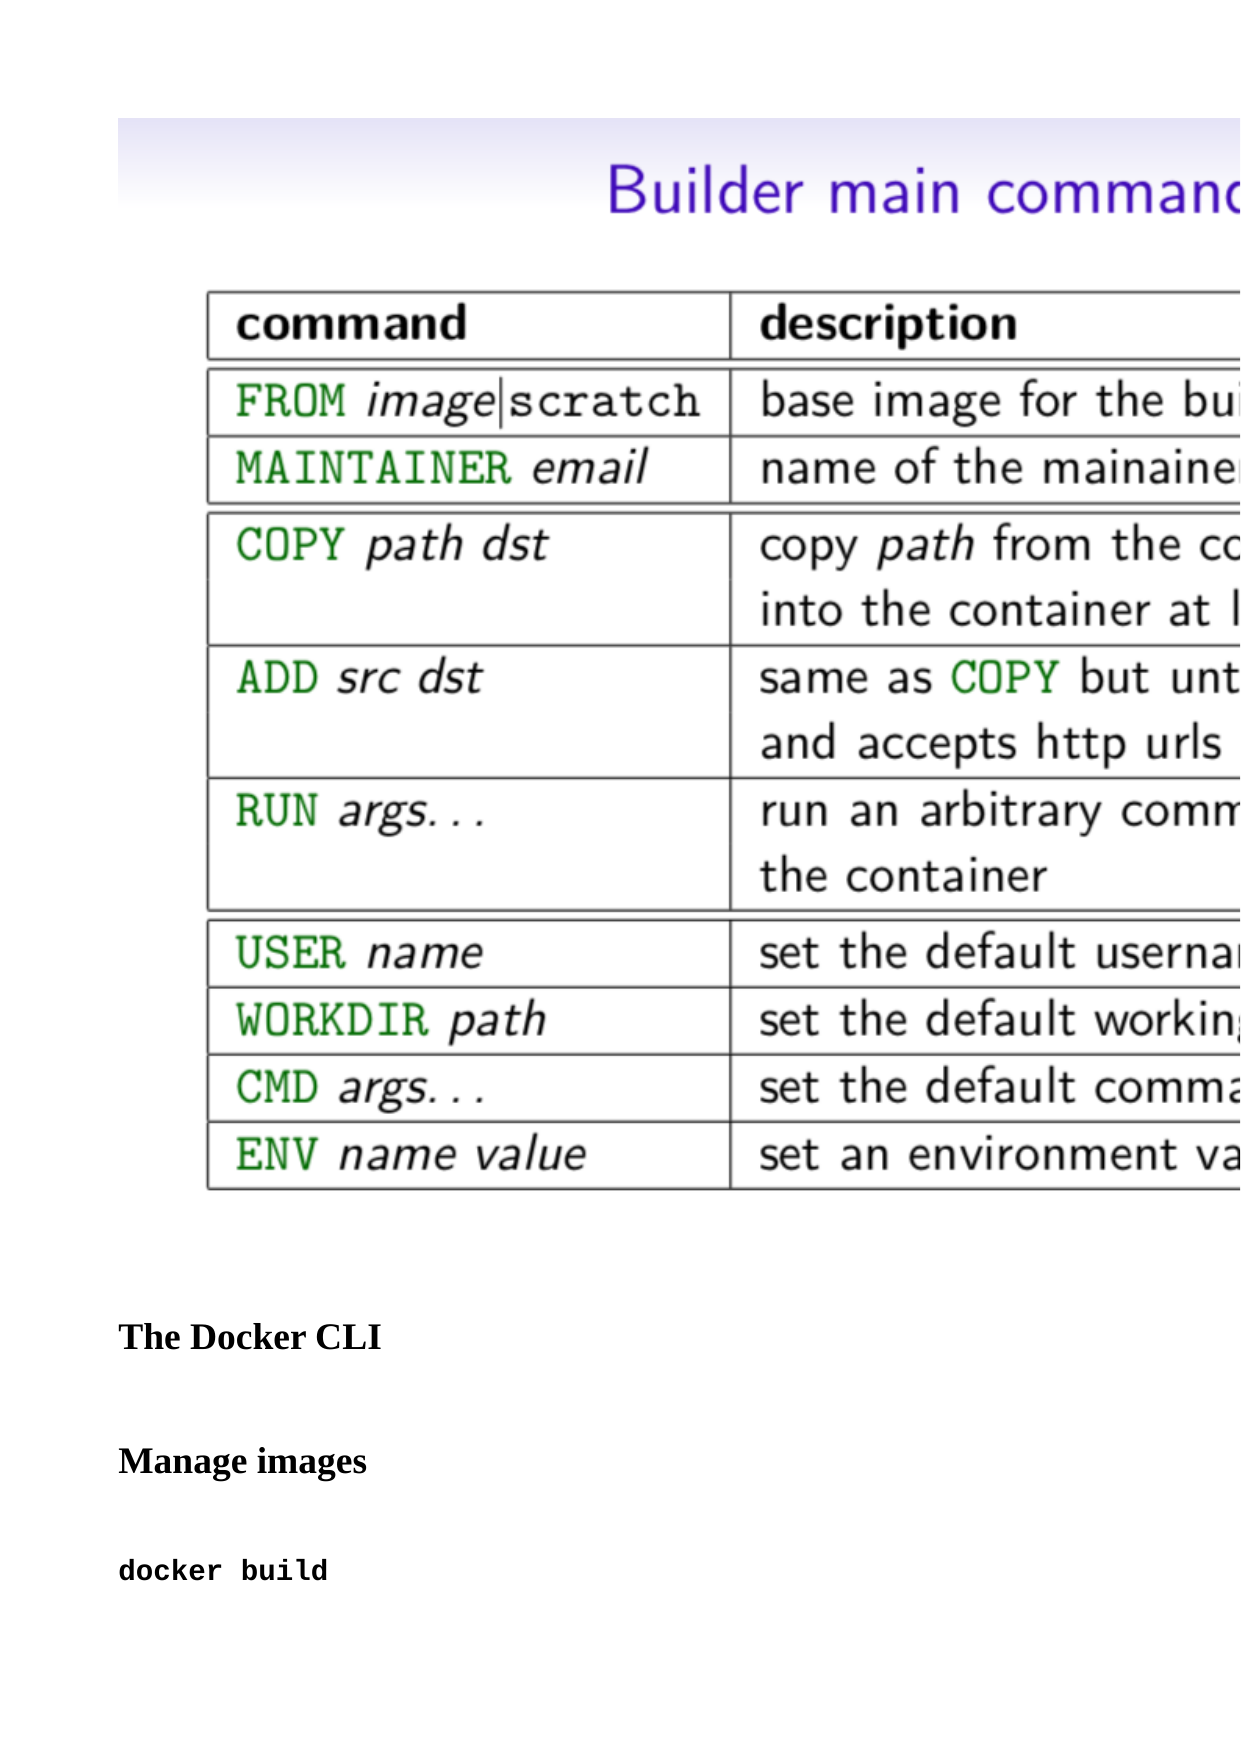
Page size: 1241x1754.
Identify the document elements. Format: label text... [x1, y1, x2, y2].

picture [118, 118, 1241, 1275]
subtitle docker build [118, 1556, 1122, 1589]
subtitle The Docker CLI [118, 1314, 1122, 1357]
subtitle Manage images [118, 1438, 1122, 1481]
